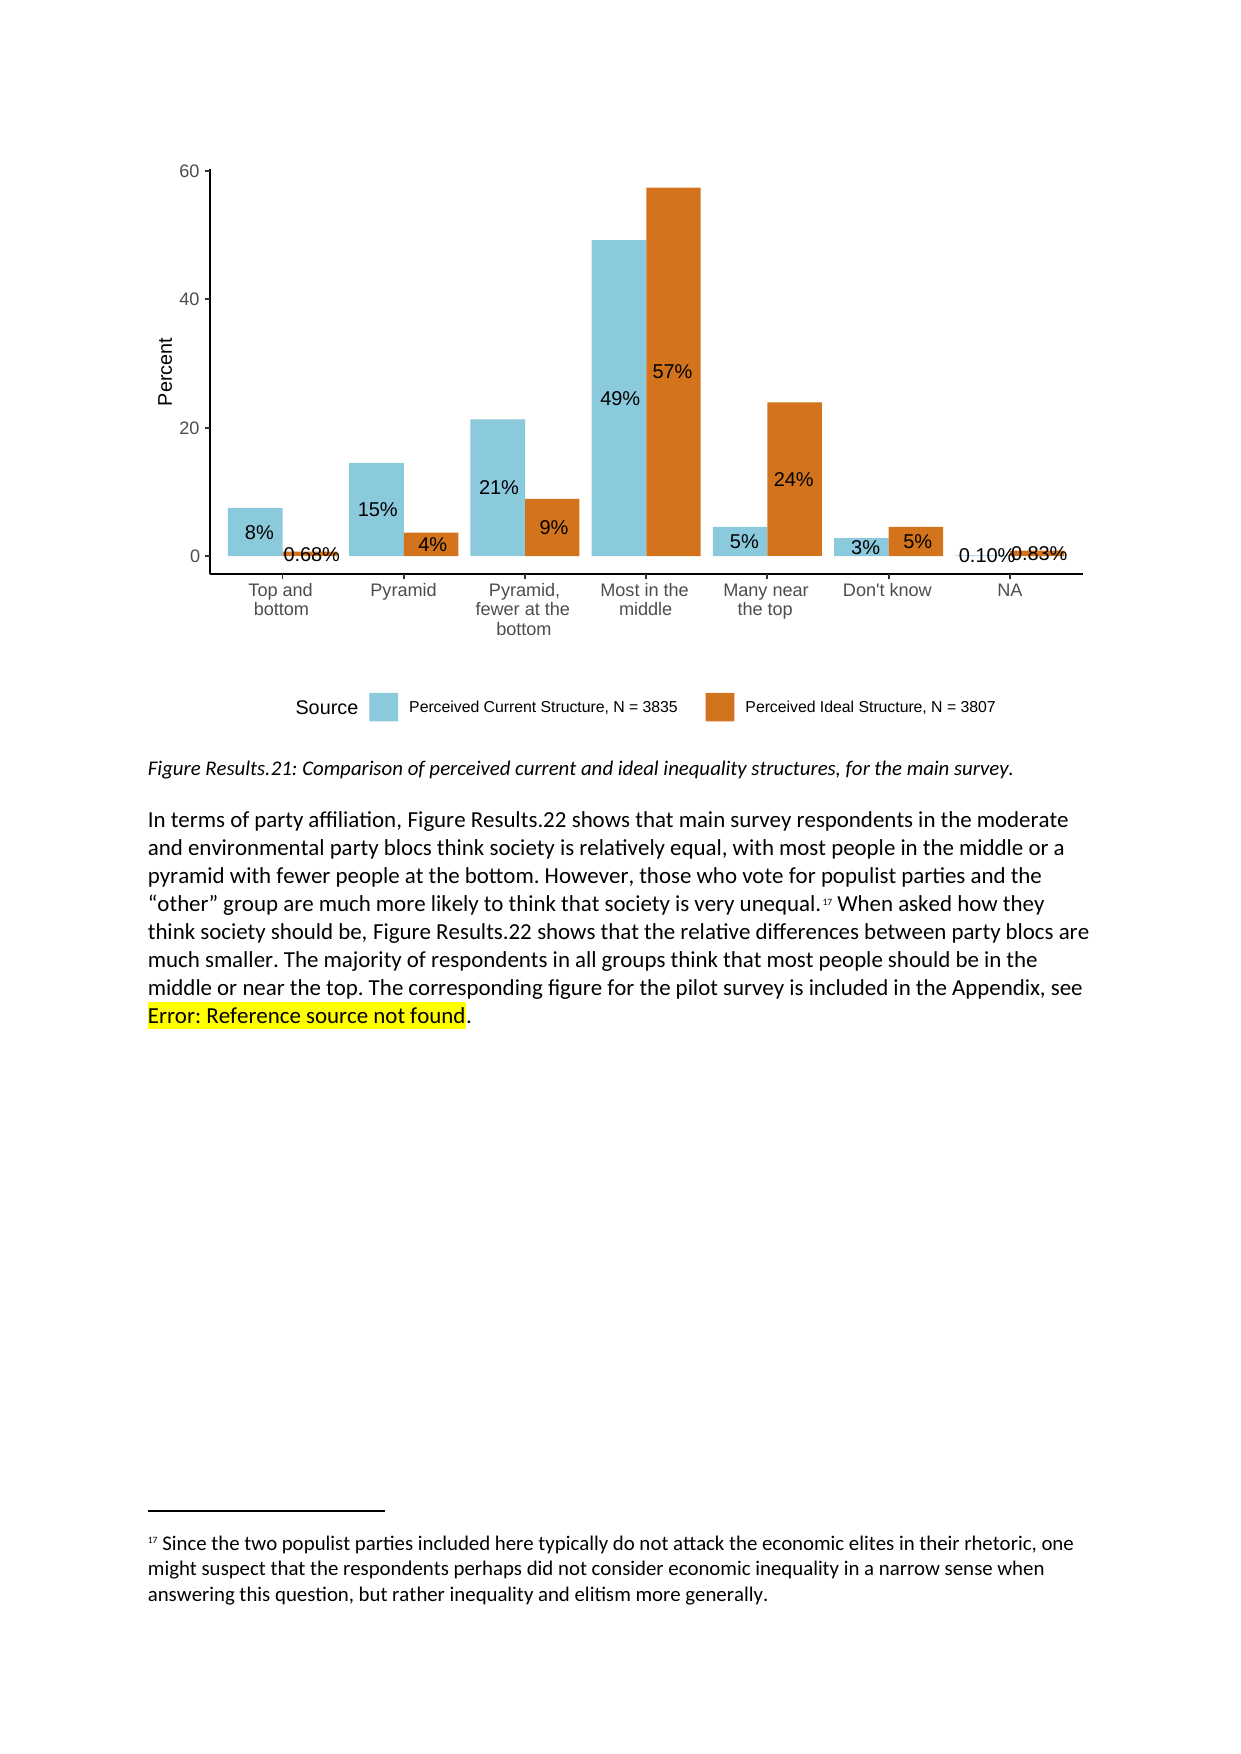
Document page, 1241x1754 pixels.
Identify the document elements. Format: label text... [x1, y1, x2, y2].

text Since the two populist parties included here typically do not attack the economic elites in their rhetoric, one might suspect that the respondents perhaps did not consider economic inequality in a narrow sense when answering this question, but rather inequality and elitism more generally. [148, 1530, 1092, 1606]
text Figure Results.21: Comparison of perceived current and ideal inequality structures, for the main survey. [148, 755, 1092, 780]
text In terms of party affiliation, Figure Results.22 shows that main survey respondents in the moderate and environmental party blocs think society is relatively equal, with most people in the middle or a pyramid with fewer people at the bottom. However, those who vote for populist parties and the “other” group are much more likely to think that society is very unequal. When asked how they think society should be, Figure Results.22 shows that the relative differences between party blocs are much smaller. The majority of respondents in all groups think that most people should be in the middle or near the top. The corresponding figure for the pilot survey is included in the Appendix, see Error: Reference source not found. [148, 805, 1092, 1029]
